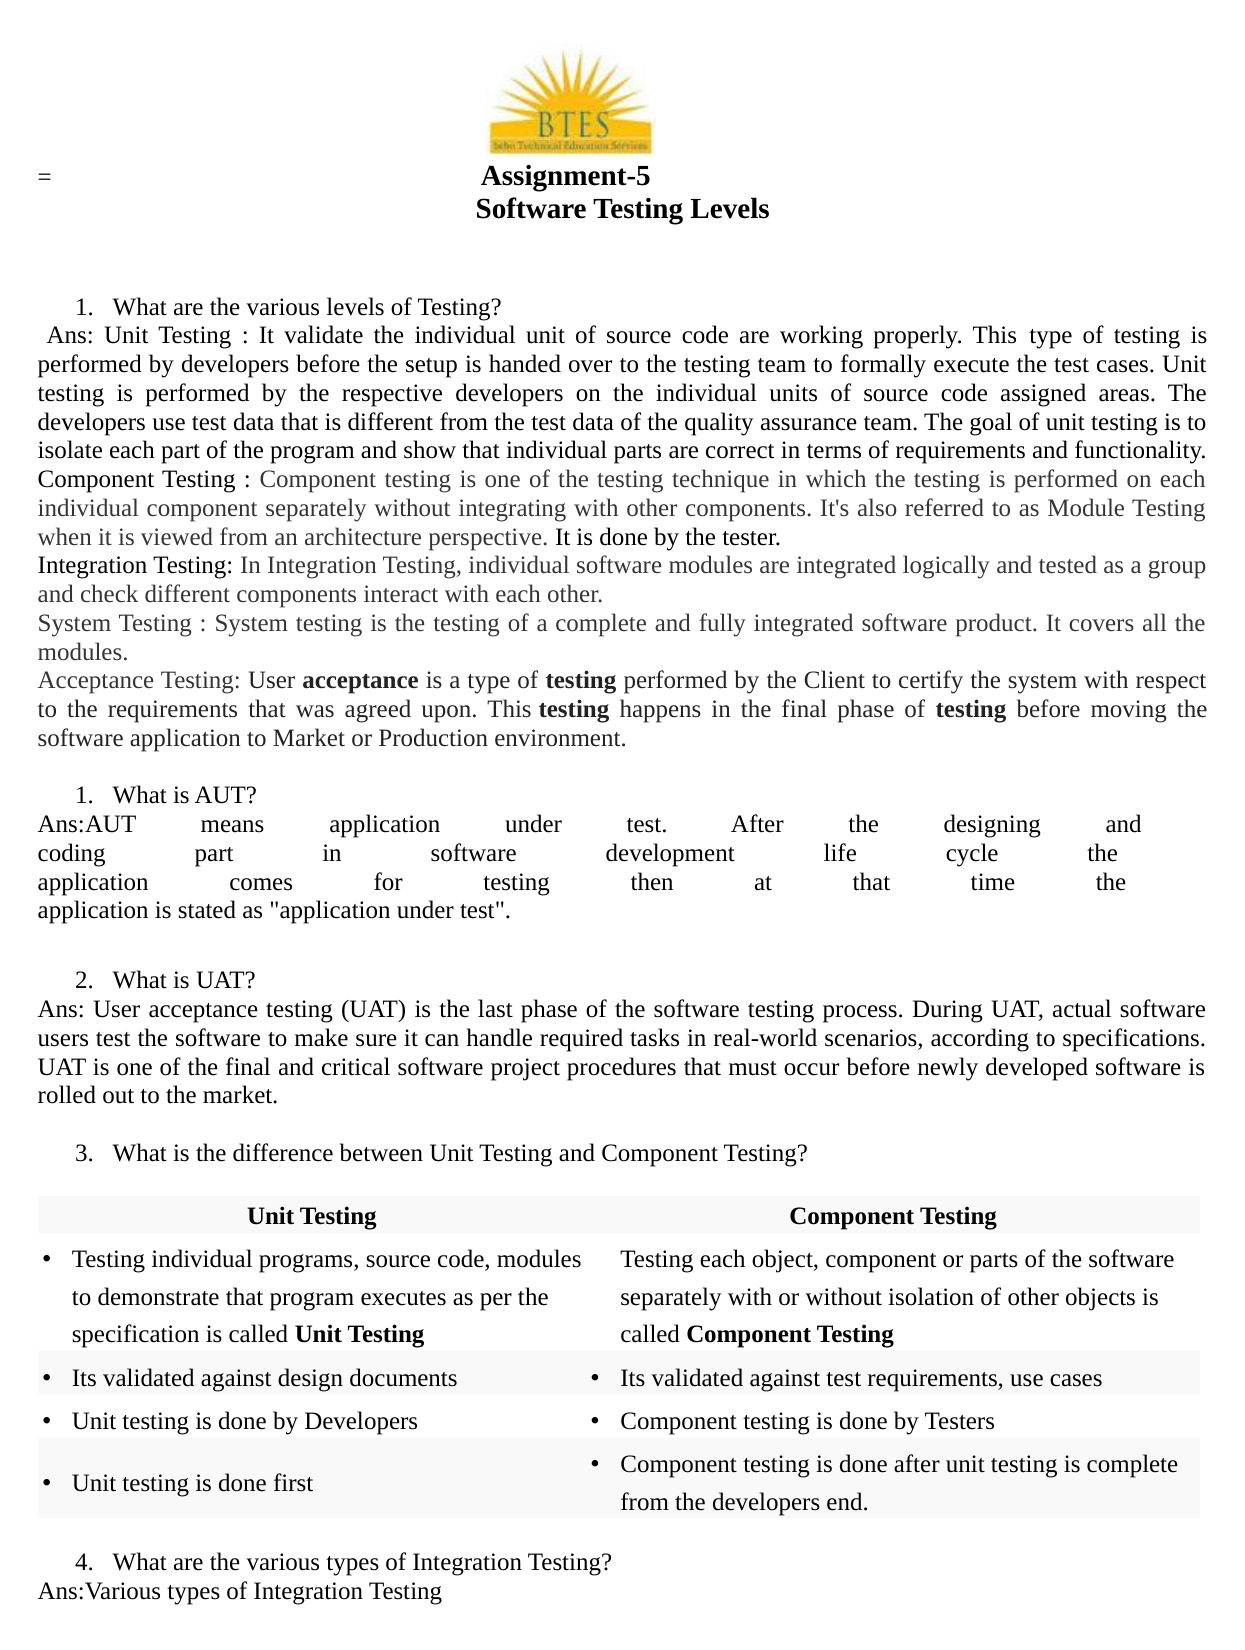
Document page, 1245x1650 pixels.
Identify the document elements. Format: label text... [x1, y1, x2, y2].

text Ans: Unit Testing : It validate the individual unit of source code are working properly. This type of testing is performed by developers before the setup is handed over to the testing team to formally execute the test cases. Unit testing is performed by the respective developers on the individual units of source code assigned areas. The developers use test data that is different from the test data of the quality assurance team. The goal of unit testing is to isolate each part of the program and show that individual parts are correct in terms of requirements and functionality. [37, 321, 1207, 464]
text Integration Testing: In Integration Testing, individual software modules are integrated logically and tested as a group and check different components interact with each other. [37, 551, 1207, 608]
table_cell Testing individual programs, source code, modules to demonstrate that program executes as per the specification is called Unit Testing [38, 1233, 586, 1351]
table_cell Its validated against test requirements, use cases [586, 1351, 1200, 1394]
table_header Unit Testing [38, 1196, 586, 1233]
text System Testing : System testing is the testing of a complete and fully integrated software product. It covers all the modules. [37, 608, 1207, 666]
list What are the various types of Integration Testing? [75, 1547, 1207, 1576]
list What is AUT? [75, 781, 1207, 809]
text Ans: User acceptance testing (UAT) is the last phase of the software testing process. During UAT, actual software users test the software to make sure it can handle required tasks in real-world scenarios, according to specifications. UAT is one of the final and critical software project procedures that must occur before newly developed software is rolled out to the market. [37, 994, 1207, 1109]
table_cell Its validated against design documents [38, 1351, 586, 1394]
list What are the various levels of Testing? [75, 292, 1207, 321]
text Ans:AUT means application under test. After the designing and coding part in software development life cycle the application comes for testing then at that time the application is stated as "application under test". [37, 809, 1207, 924]
text Ans:Various types of Integration Testing [37, 1576, 1207, 1605]
text Component Testing : Component testing is one of the testing technique in which the testing is performed on each individual component separately without integrating with other components. It's also referred to as Module Testing when it is viewed from an architecture perspective. It is done by the tester. [37, 464, 1207, 551]
table_cell Component testing is done after unit testing is complete from the developers end. [586, 1438, 1200, 1518]
table_cell Testing each object, component or parts of the software separately with or without isolation of other objects is called Component Testing [586, 1233, 1200, 1351]
text Software Testing Levels [37, 191, 1207, 225]
list What is UAT? [75, 966, 1207, 994]
text = Assignment-5 [37, 37, 1207, 191]
picture [486, 44, 656, 157]
text Acceptance Testing: User acceptance is a type of testing performed by the Client to certify the system with respect to the requirements that was agreed upon. This testing happens in the final phase of testing before moving the software application to Market or Production environment. [37, 666, 1207, 752]
table_cell Component testing is done by Testers [586, 1394, 1200, 1438]
table_cell Unit testing is done by Developers [38, 1394, 586, 1438]
table_cell Unit testing is done first [38, 1438, 586, 1518]
list What is the difference between Unit Testing and Component Testing? [75, 1138, 1207, 1167]
table_header Component Testing [586, 1196, 1200, 1233]
